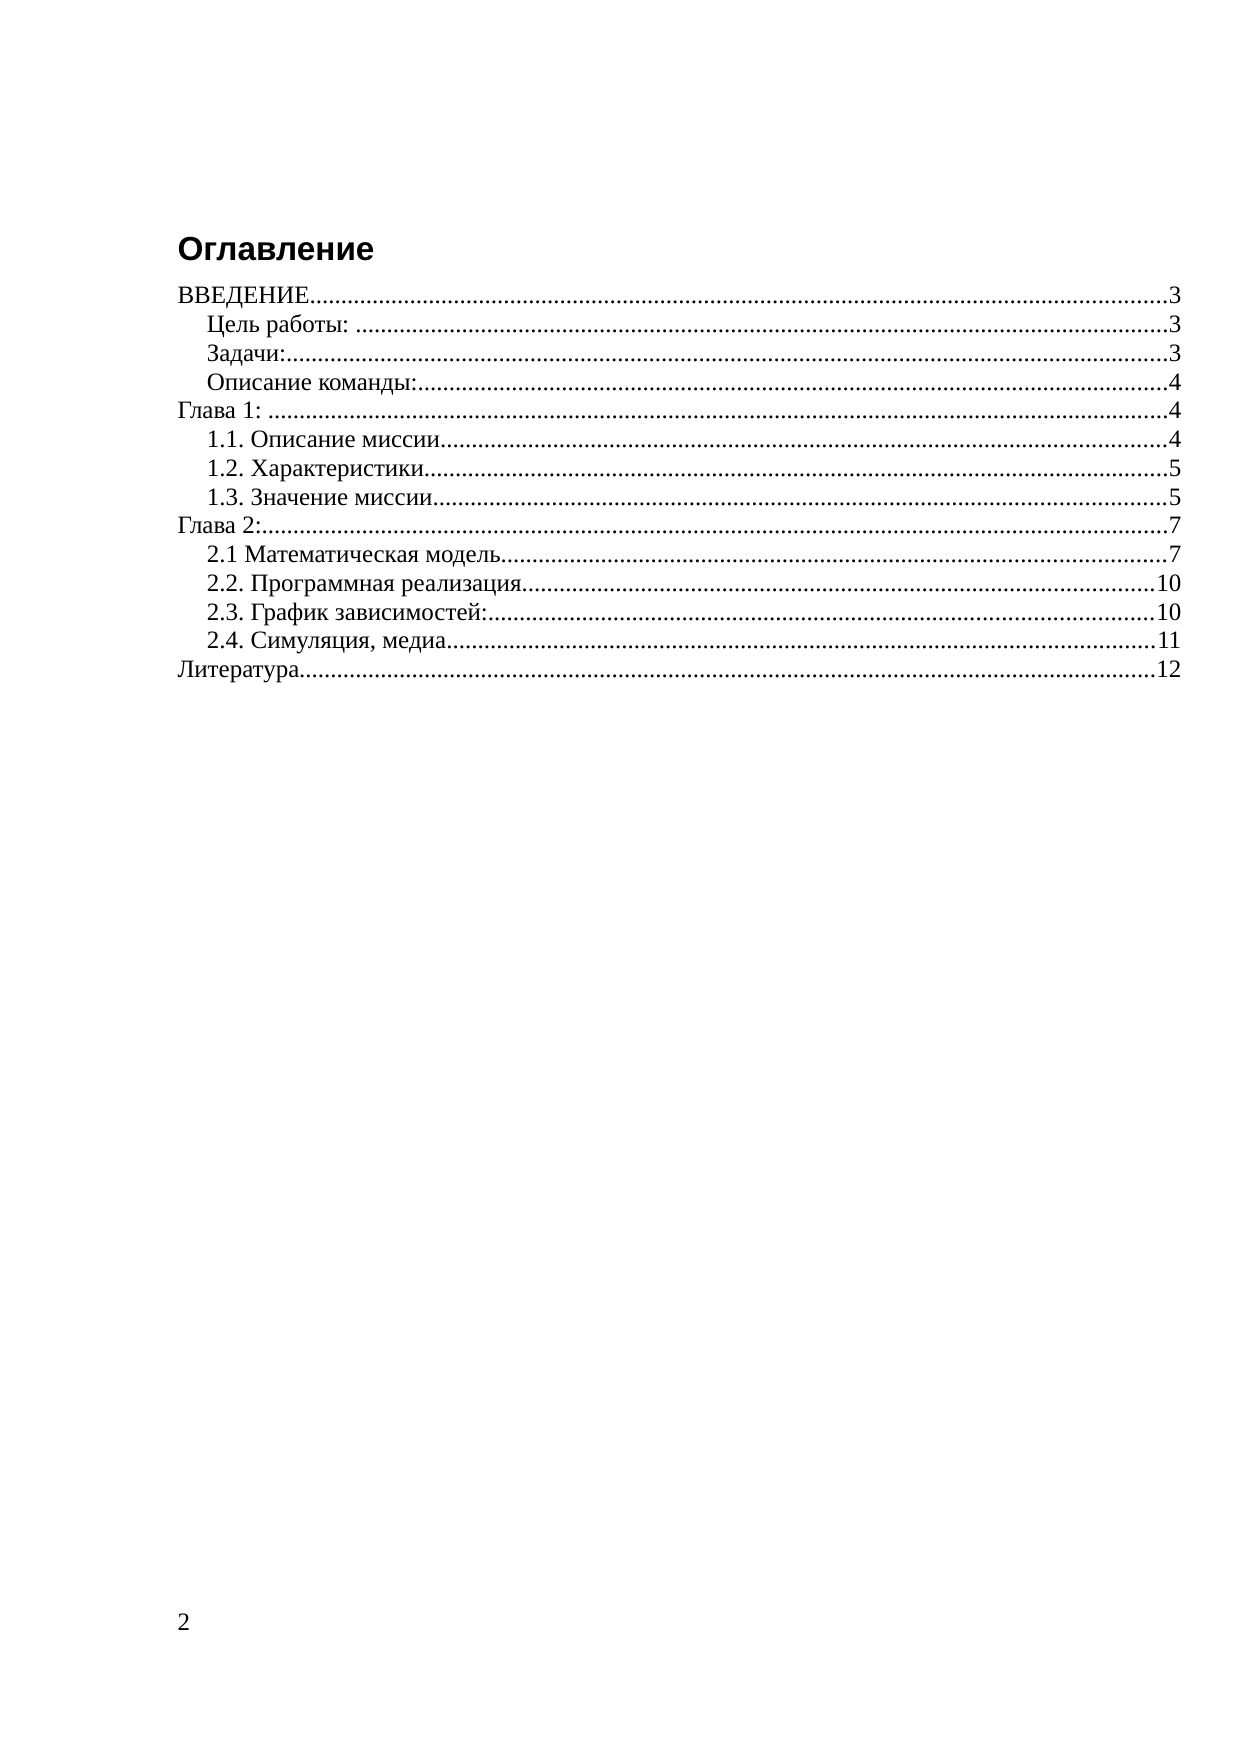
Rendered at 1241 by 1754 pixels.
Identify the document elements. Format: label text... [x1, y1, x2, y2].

text Литература 12 [177, 654, 1181, 683]
text ВВЕДЕНИЕ 3 [177, 280, 1181, 309]
text Описание команды: 4 [207, 367, 1181, 395]
text Задачи: 3 [207, 338, 1181, 367]
text 1.1. Описание миссии 4 [207, 424, 1181, 453]
text Глава 2: 7 [177, 510, 1181, 539]
text 2.1 Математическая модель 7 [207, 539, 1181, 568]
text 1.3. Значение миссии 5 [207, 482, 1181, 510]
text 1.2. Характеристики 5 [207, 453, 1181, 482]
text Глава 1: 4 [177, 395, 1181, 424]
text 2.3. График зависимостей: 10 [207, 597, 1181, 625]
text 2.4. Симуляция, медиа 11 [207, 625, 1181, 654]
subtitle Оглавление [177, 229, 1181, 268]
text 2.2. Программная реализация 10 [207, 568, 1181, 597]
text Цель работы: 3 [207, 309, 1181, 338]
